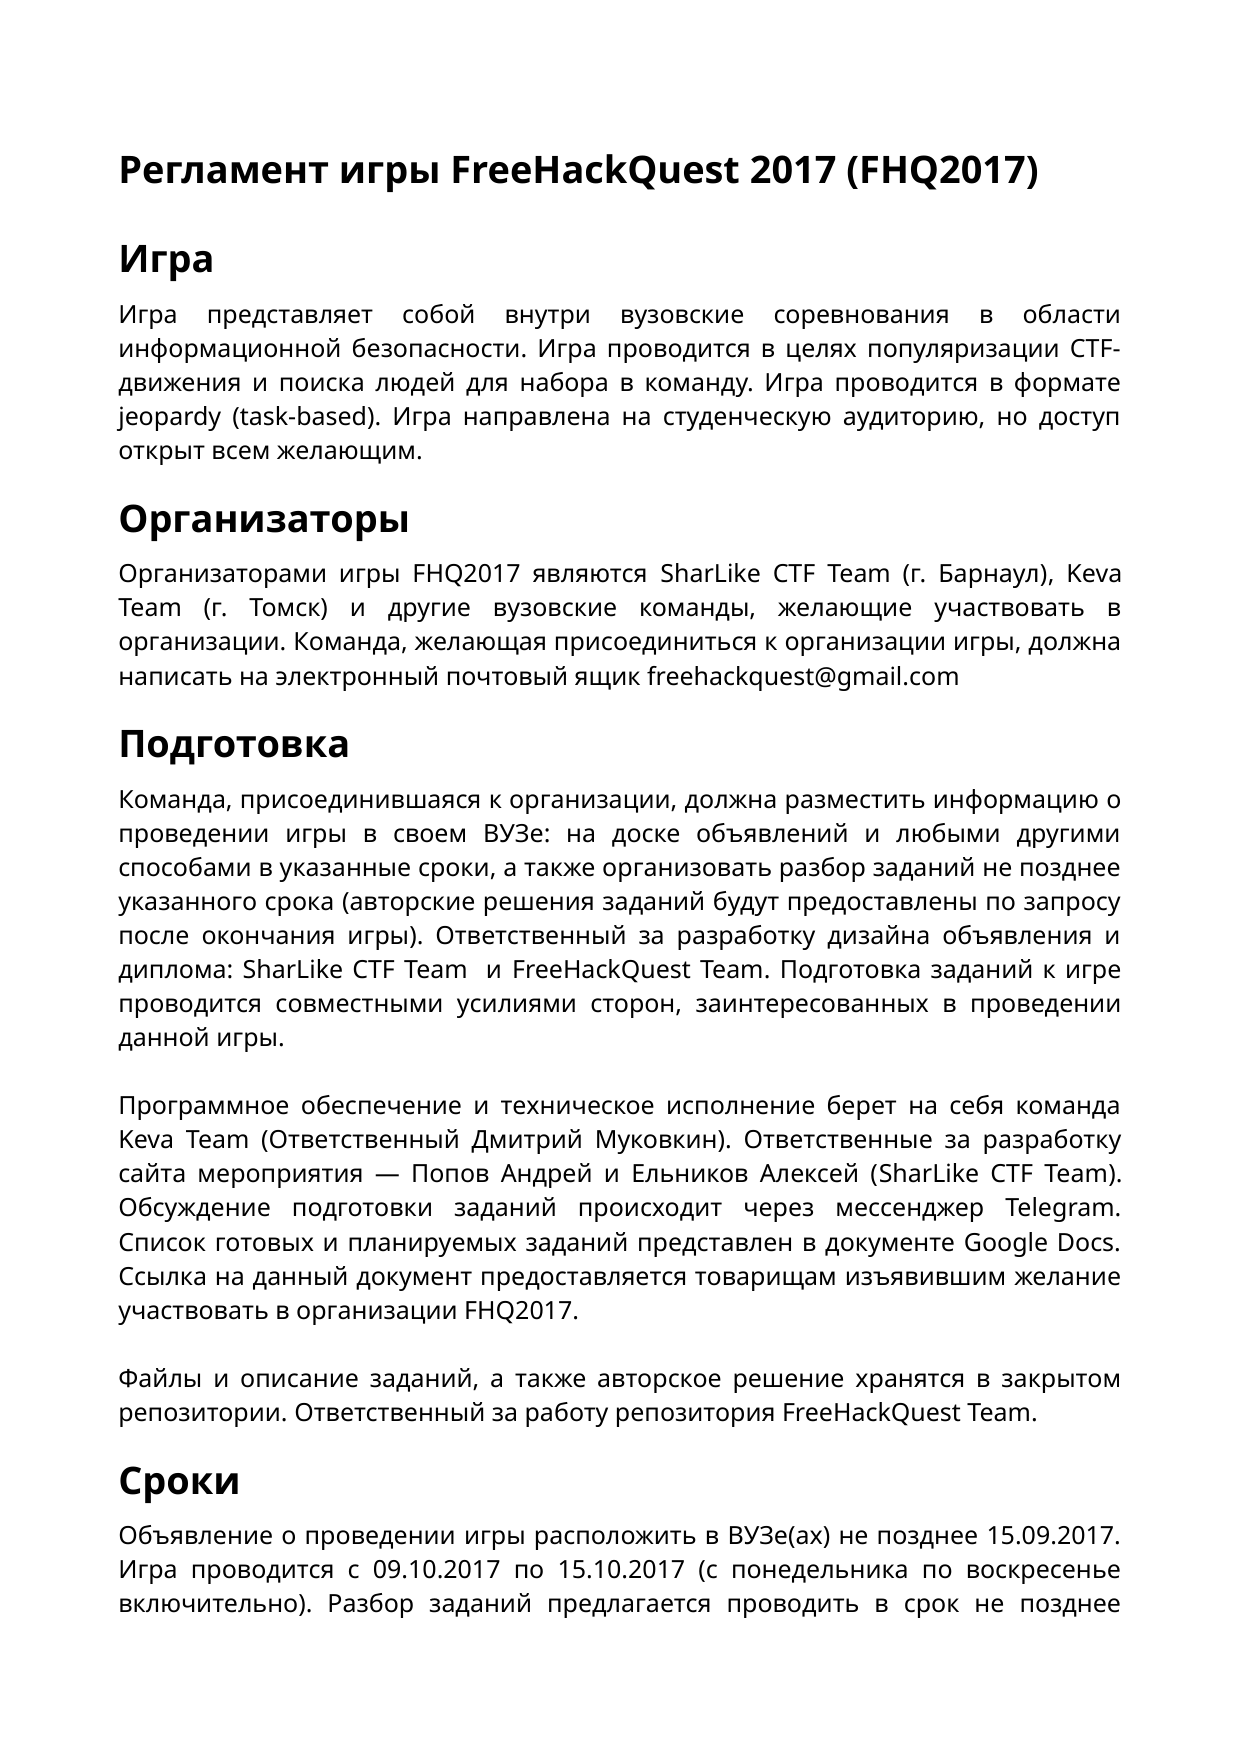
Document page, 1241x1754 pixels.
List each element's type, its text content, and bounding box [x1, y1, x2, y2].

subtitle Организаторы [118, 492, 1122, 543]
text Объявление о проведении игры расположить в ВУЗе(ах) не позднее 15.09.2017. Игра проводится с 09.10.2017 по 15.10.2017 (с понедельника по воскресенье включительно). Разбор заданий предлагается проводить в срок не позднее [118, 1518, 1122, 1620]
text Игра представляет собой внутри вузовские соревнования в области информационной безопасности. Игра проводится в целях популяризации CTF-движения и поиска людей для набора в команду. Игра проводится в формате jeopardy (task-based). Игра направлена на студенческую аудиторию, но доступ открыт всем желающим. [118, 296, 1122, 467]
subtitle Подготовка [118, 717, 1122, 769]
text Программное обеспечение и техническое исполнение берет на себя команда Keva Team (Ответственный Дмитрий Муковкин). Ответственные за разработку сайта мероприятия — Попов Андрей и Ельников Алексей (SharLike CTF Team). Обсуждение подготовки заданий происходит через мессенджер Telegram. Список готовых и планируемых заданий представлен в документе Google Docs. Ссылка на данный документ предоставляется товарищам изъявившим желание участвовать в организации FHQ2017. [118, 1088, 1122, 1326]
subtitle Игра [118, 232, 1122, 284]
text Организаторами игры FHQ2017 являются SharLike CTF Team (г. Барнаул), Keva Team (г. Томск) и другие вузовские команды, желающие участвовать в организации. Команда, желающая присоединиться к организации игры, должна написать на электронный почтовый ящик freehackquest@gmail.com [118, 556, 1122, 692]
subtitle Регламент игры FreeHackQuest 2017 (FHQ2017) [118, 143, 1122, 195]
subtitle Сроки [118, 1453, 1122, 1505]
text Команда, присоединившаяся к организации, должна разместить информацию о проведении игры в своем ВУЗе: на доске объявлений и любыми другими способами в указанные сроки, а также организовать разбор заданий не позднее указанного срока (авторские решения заданий будут предоставлены по запросу после окончания игры). Ответственный за разработку дизайна объявления и диплома: SharLike CTF Team и FreeHackQuest Team. Подготовка заданий к игре проводится совместными усилиями сторон, заинтересованных в проведении данной игры. [118, 781, 1122, 1054]
text Файлы и описание заданий, а также авторское решение хранятся в закрытом репозитории. Ответственный за работу репозитория FreeHackQuest Team. [118, 1360, 1122, 1428]
